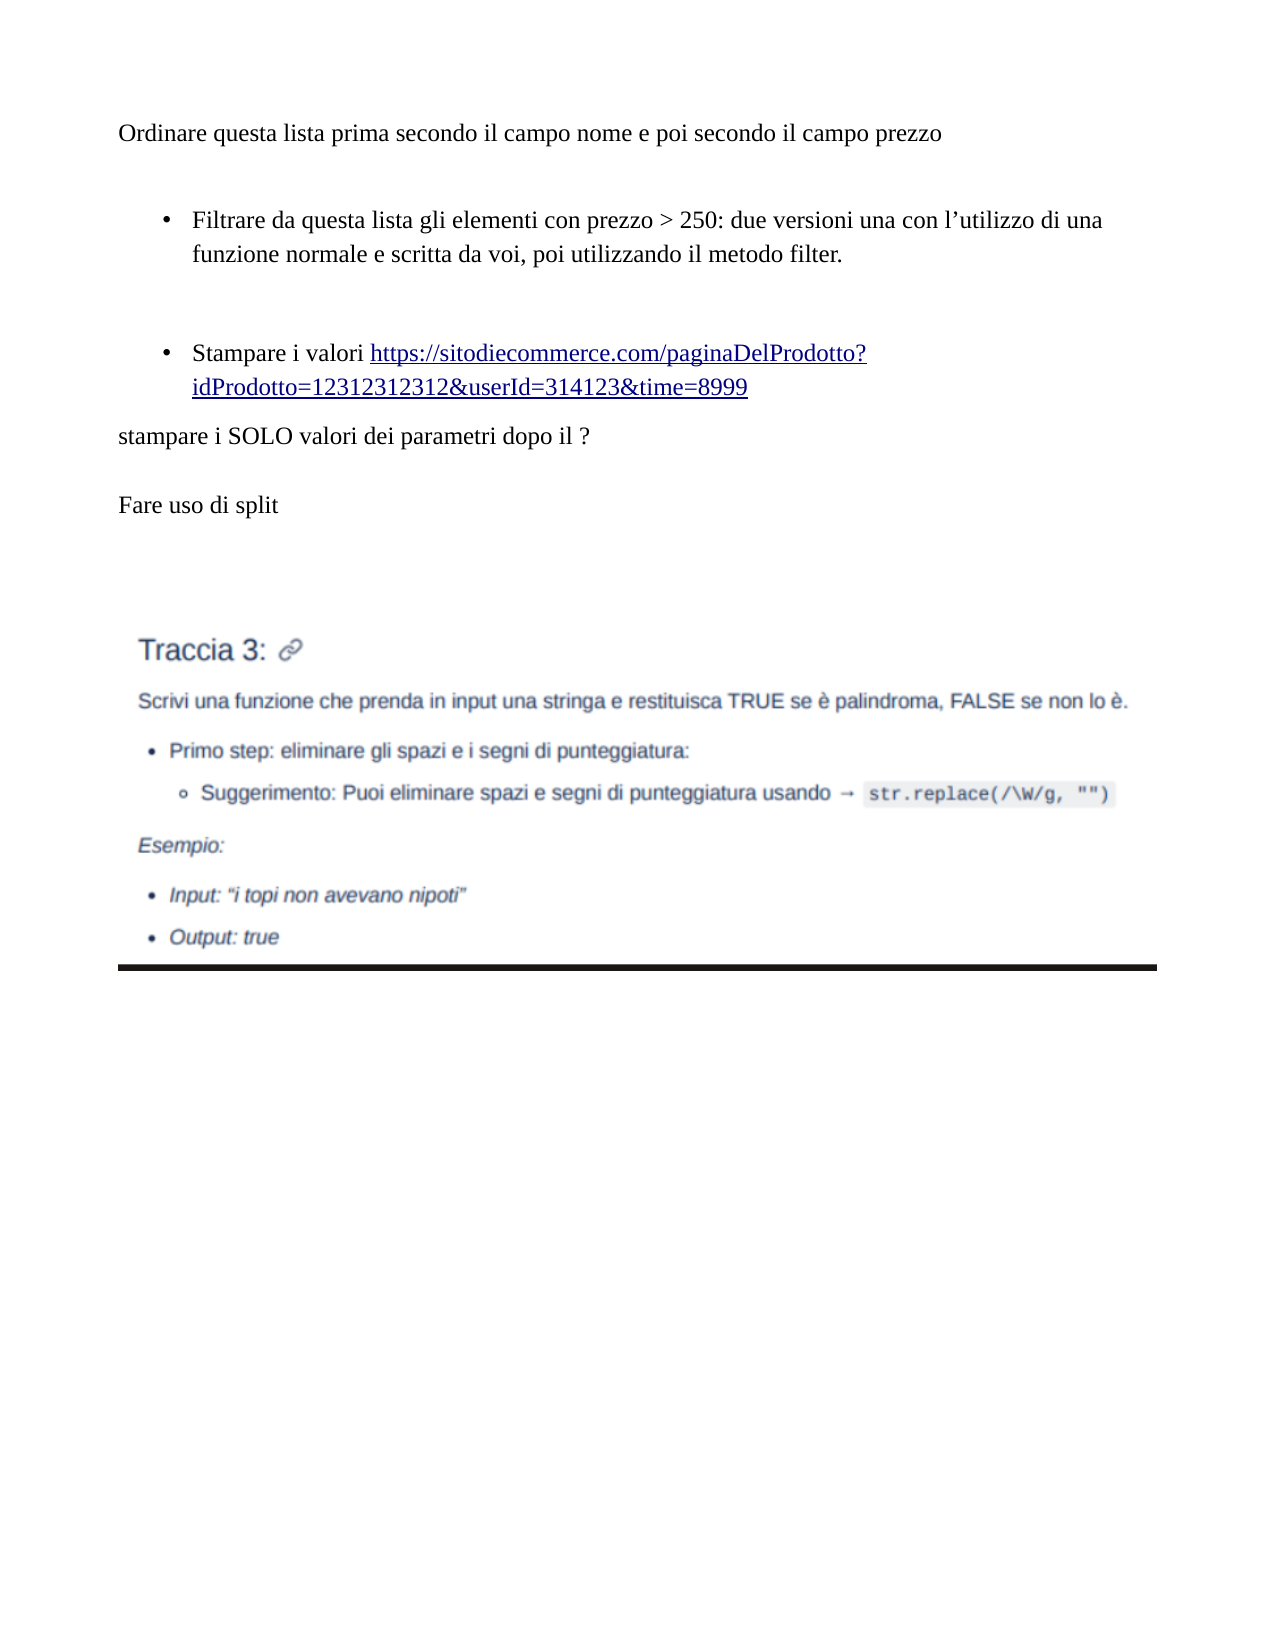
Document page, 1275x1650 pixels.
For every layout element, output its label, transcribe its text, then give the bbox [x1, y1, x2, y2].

list Filtrare da questa lista gli elementi con prezzo > 250: due versioni una con l’utilizzo di una funzione normale e scritta da voi, poi utilizzando il metodo filter. [162, 205, 1157, 268]
list Stampare i valori https://sitodiecommerce.com/paginaDelProdotto?idProdotto=12312312312&userId=314123&time=8999 [162, 338, 1157, 401]
picture [118, 611, 1157, 971]
text stampare i SOLO valori dei parametri dopo il ? [118, 421, 1157, 450]
text Ordinare questa lista prima secondo il campo nome e poi secondo il campo prezzo [118, 118, 1157, 147]
text Fare uso di split [118, 490, 1157, 519]
